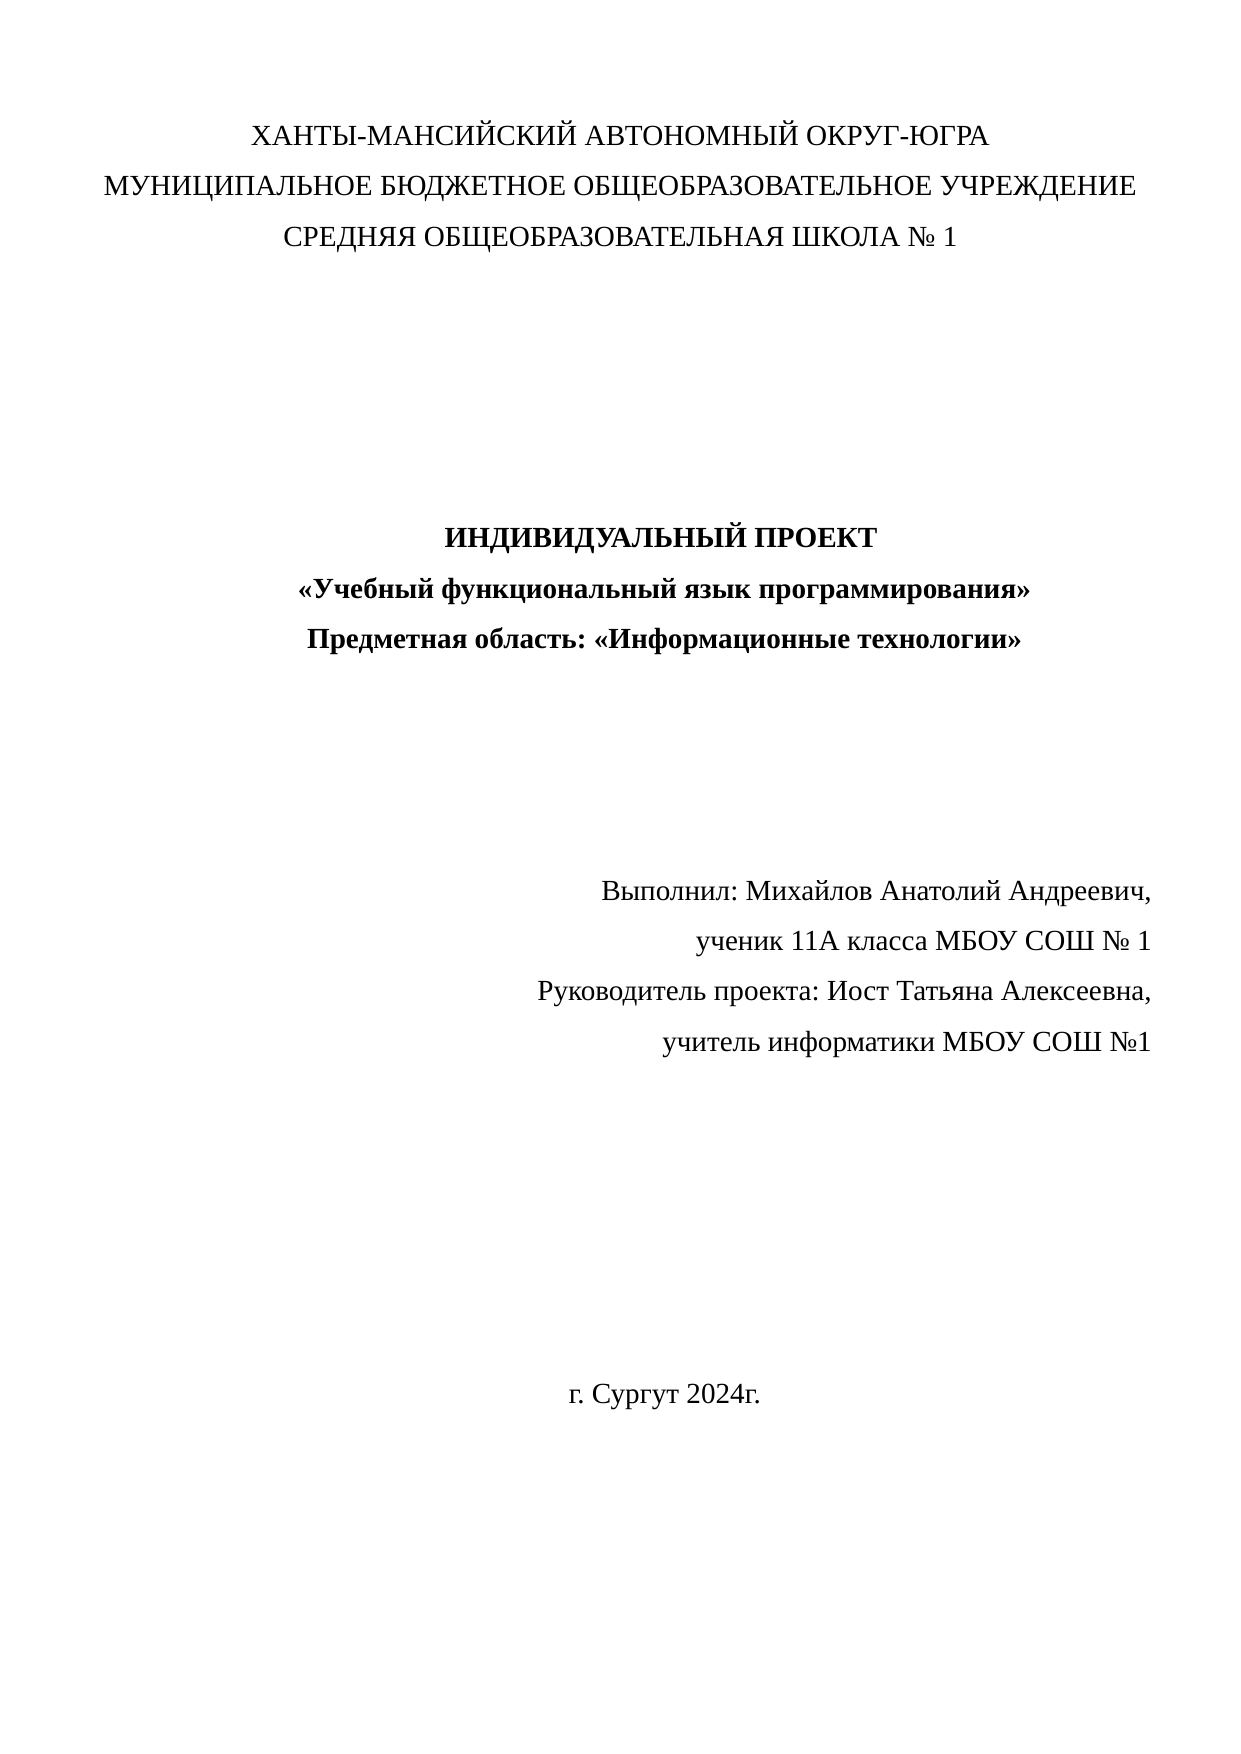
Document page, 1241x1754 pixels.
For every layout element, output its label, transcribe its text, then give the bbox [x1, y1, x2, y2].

text ученик 11А класса МБОУ СОШ № 1 [88, 923, 1152, 957]
text МУНИЦИПАЛЬНОЕ БЮДЖЕТНОЕ ОБЩЕОБРАЗОВАТЕЛЬНОЕ УЧРЕЖДЕНИЕ СРЕДНЯЯ ОБЩЕОБРАЗОВАТЕЛЬНАЯ ШКОЛА № 1 [59, 168, 1181, 252]
text Выполнил: Михайлов Анатолий Андреевич, [88, 873, 1152, 906]
text г. Сургут 2024г. [177, 1376, 1152, 1409]
text учитель информатики МБОУ СОШ №1 [88, 1024, 1152, 1057]
title ИНДИВИДУАЛЬНЫЙ ПРОЕКТ [177, 521, 1152, 554]
text Руководитель проекта: Иост Татьяна Алексеевна, [88, 973, 1152, 1007]
title «Учебный функциональный язык программирования» [177, 571, 1152, 604]
title Предметная область: «Информационные технологии» [177, 621, 1152, 655]
text ХАНТЫ-МАНСИЙСКИЙ АВТОНОМНЫЙ ОКРУГ-ЮГРА [59, 118, 1181, 152]
